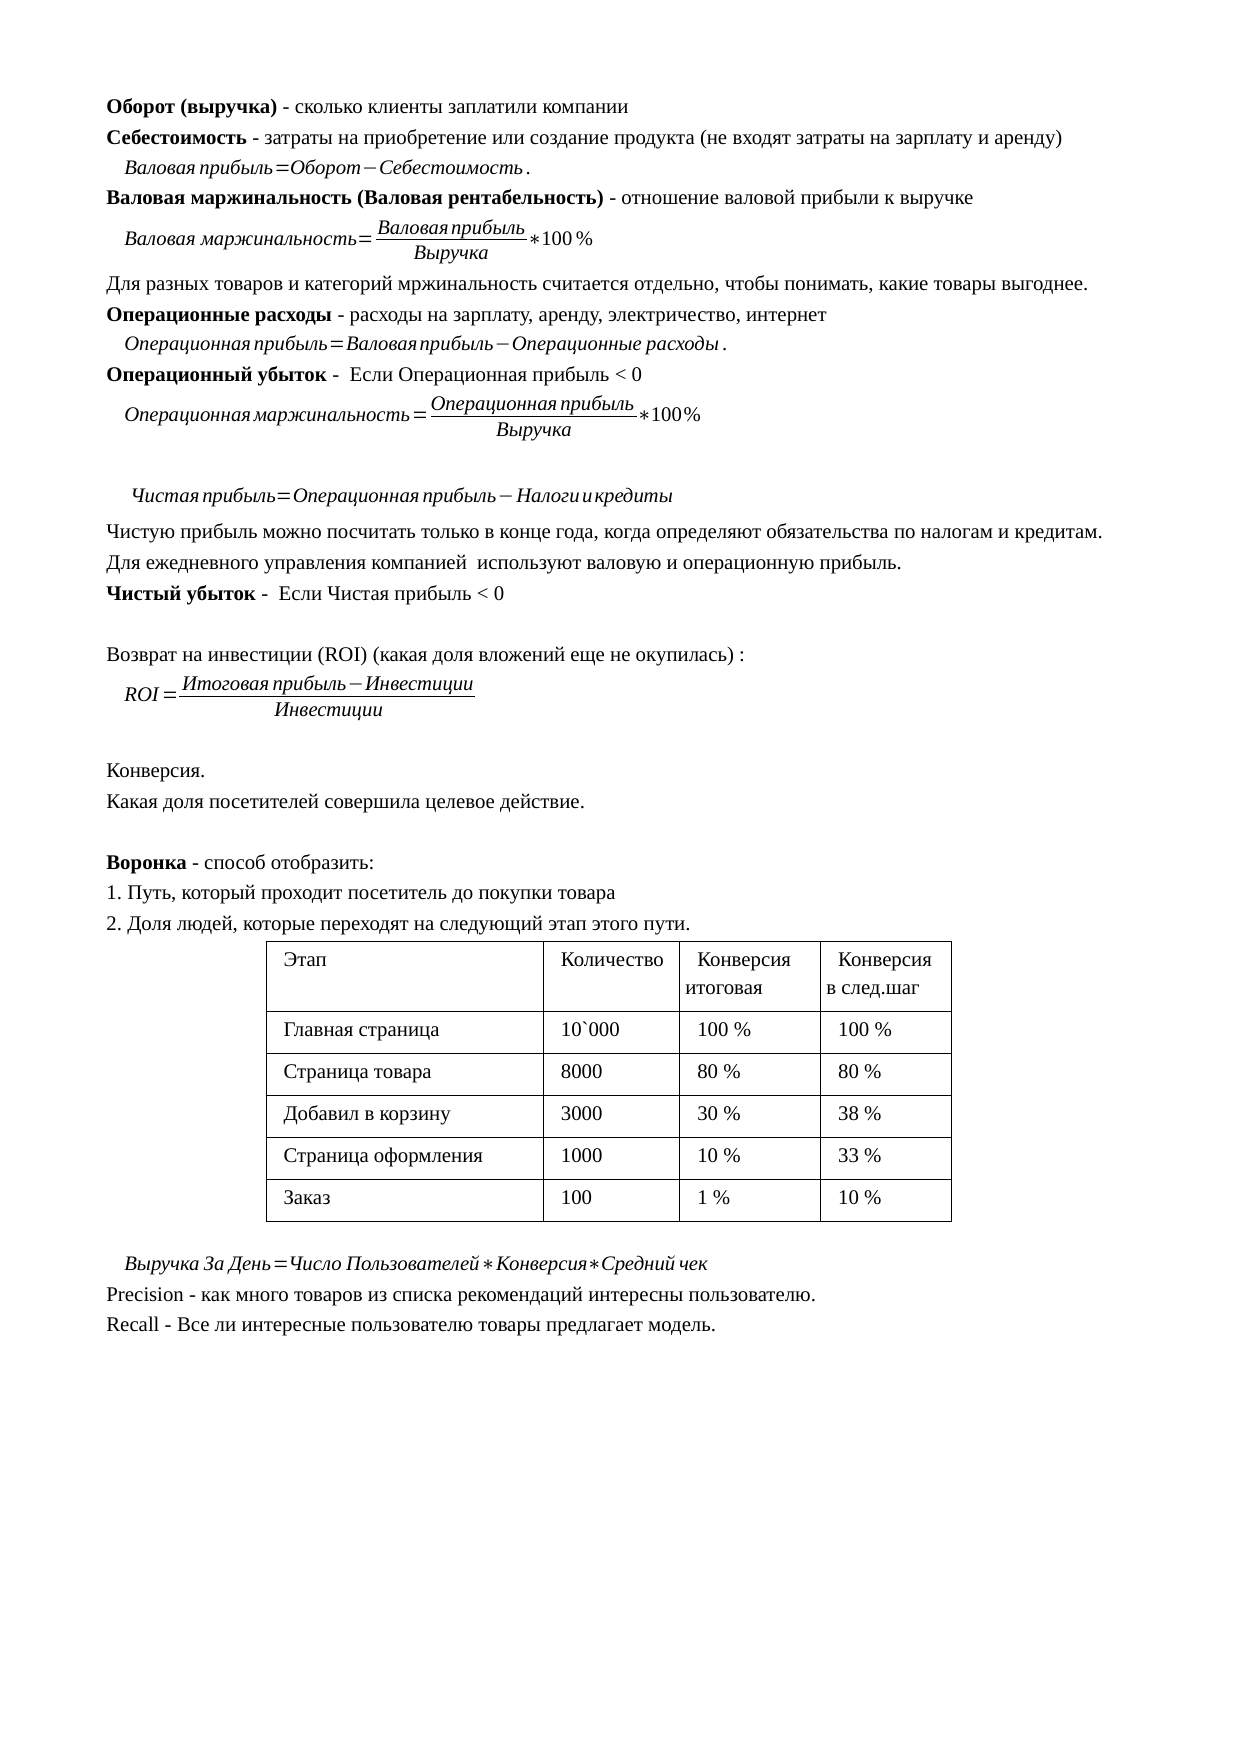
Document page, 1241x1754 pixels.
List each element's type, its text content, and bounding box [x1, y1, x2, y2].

text Операционные расходы - расходы на зарплату, аренду, электричество, интернет [94, 302, 1146, 326]
table_cell 10`000 [544, 1012, 679, 1053]
text Операционный убыток - Если Операционная прибыль < 0 [94, 362, 1146, 386]
table_cell 80 % [680, 1054, 820, 1095]
text Recall - Все ли интересные пользователю товары предлагает модель. [94, 1312, 1146, 1336]
table_cell 80 % [821, 1054, 951, 1095]
text Чистую прибыль можно посчитать только в конце года, когда определяют обязательства по налогам и кредитам. [94, 519, 1146, 543]
table_header Этап [267, 942, 543, 1011]
table_cell 8000 [544, 1054, 679, 1095]
text Себестоимость - затраты на приобретение или создание продукта (не входят затраты на зарплату и аренду) [94, 125, 1146, 149]
text Конверсия. [94, 758, 1146, 782]
text Валовая маржинальность (Валовая рентабельность) - отношение валовой прибыли к выручке [94, 185, 1146, 209]
text Воронка - способ отобразить: [94, 850, 1146, 874]
text 1. Путь, который проходит посетитель до покупки товара [94, 880, 1146, 904]
table_cell 1 % [680, 1180, 820, 1221]
table_cell 10 % [680, 1138, 820, 1179]
table_cell Главная страница [267, 1012, 543, 1053]
text Для разных товаров и категорий мржинальность считается отдельно, чтобы понимать, какие товары выгоднее. [94, 271, 1146, 295]
table_cell 100 % [821, 1012, 951, 1053]
text Чистый убыток - Если Чистая прибыль < 0 [94, 581, 1146, 604]
table_cell Добавил в корзину [267, 1096, 543, 1137]
text Какая доля посетителей совершила целевое действие. [94, 789, 1146, 813]
table_cell Страница товара [267, 1054, 543, 1095]
table_cell 3000 [544, 1096, 679, 1137]
table_cell Страница оформления [267, 1138, 543, 1179]
table_header Конверсия в след.шаг [821, 942, 951, 1011]
table_cell 1000 [544, 1138, 679, 1179]
table_cell 38 % [821, 1096, 951, 1137]
text Для ежедневного управления компанией используют валовую и операционную прибыль. [94, 550, 1146, 574]
table_cell 100 [544, 1180, 679, 1221]
table_header Количество [544, 942, 679, 1011]
table_cell 10 % [821, 1180, 951, 1221]
text 2. Доля людей, которые переходят на следующий этап этого пути. [94, 911, 1146, 935]
table_cell 33 % [821, 1138, 951, 1179]
text Оборот (выручка) - сколько клиенты заплатили компании [94, 94, 1146, 118]
table_cell Заказ [267, 1180, 543, 1221]
text Возврат на инвестиции (ROI) (какая доля вложений еще не окупилась) : [94, 642, 1146, 666]
table_cell 30 % [680, 1096, 820, 1137]
text Precision - как много товаров из списка рекомендаций интересны пользователю. [94, 1281, 1146, 1306]
table_cell 100 % [680, 1012, 820, 1053]
table_header Конверсия итоговая [680, 942, 820, 1011]
